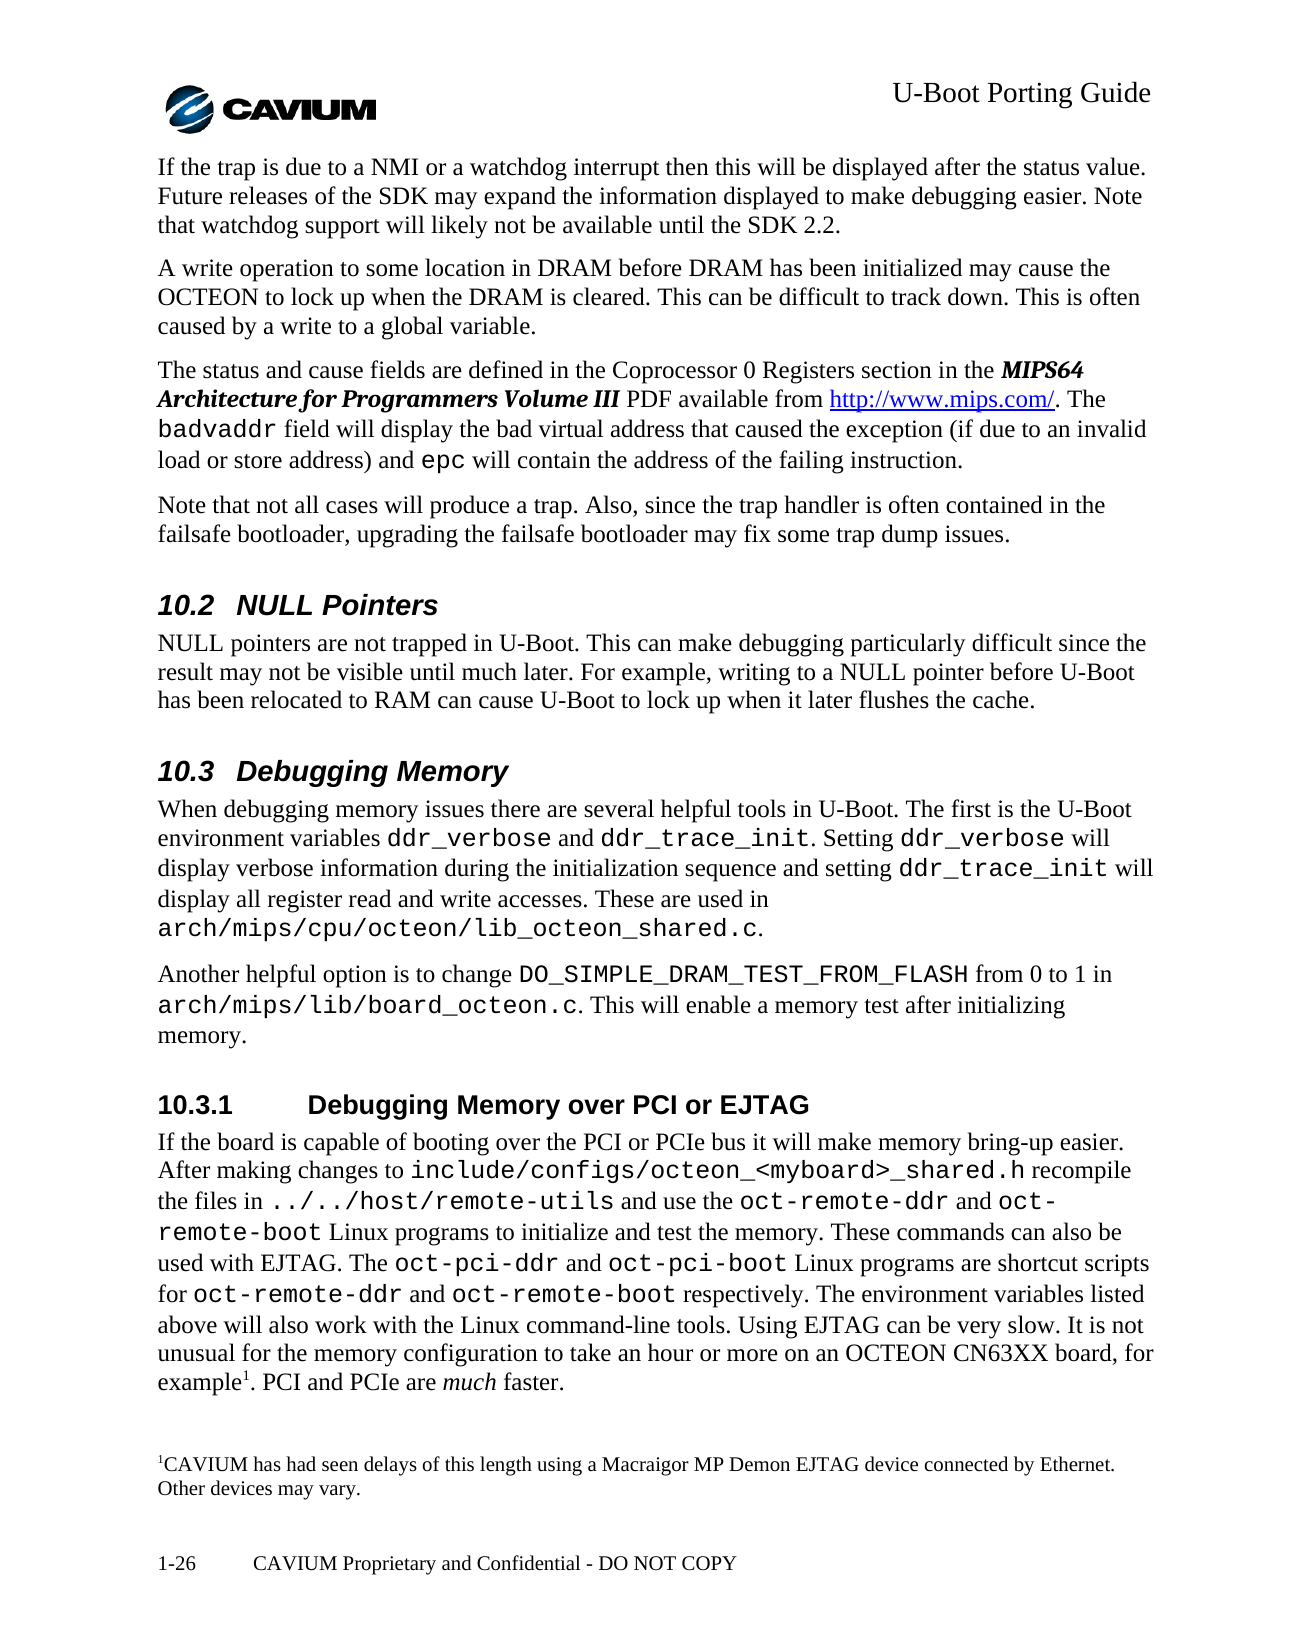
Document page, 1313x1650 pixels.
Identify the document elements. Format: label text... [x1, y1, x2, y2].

text The status and cause fields are defined in the Coprocessor 0 Registers section in the MIPS64 Architecture for Programmers Volume III PDF available from http://www.mips.com/. The badvaddr field will display the bad virtual address that caused the exception (if due to an invalid load or store address) and epc will contain the address of the failing instruction. [157, 355, 1155, 476]
text A write operation to some location in DRAM before DRAM has been initialized may cause the OCTEON to lock up when the DRAM is cleared. This can be difficult to track down. This is often caused by a write to a global variable. [157, 253, 1155, 340]
text NULL pointers are not trapped in U-Boot. This can make debugging particularly difficult since the result may not be visible until much later. For example, writing to a NULL pointer before U-Boot has been relocated to RAM can cause U-Boot to lock up when it later flushes the cache. [157, 628, 1155, 714]
subtitle Debugging Memory over PCI or EJTAG [157, 1089, 1155, 1121]
picture [157, 75, 387, 146]
text If the board is capable of booting over the PCI or PCIe bus it will make memory bring-up easier. After making changes to include/configs/octeon_<myboard>_shared.h recompile the files in ../../host/remote-utils and use the oct-remote-ddr and oct-remote-boot Linux programs to initialize and test the memory. These commands can also be used with EJTAG. The oct-pci-ddr and oct-pci-boot Linux programs are shortcut scripts for oct-remote-ddr and oct-remote-boot respectively. The environment variables listed above will also work with the Linux command-line tools. Using EJTAG can be very slow. It is not unusual for the memory configuration to take an hour or more on an OCTEON CN63XX board, for example. PCI and PCIe are much faster. [157, 1127, 1155, 1396]
subtitle NULL Pointers [157, 588, 1155, 622]
text When debugging memory issues there are several helpful tools in U-Boot. The first is the U-Boot environment variables ddr_verbose and ddr_trace_init. Setting ddr_verbose will display verbose information during the initialization sequence and setting ddr_trace_init will display all register read and write accesses. These are used in arch/mips/cpu/octeon/lib_octeon_shared.c. [157, 794, 1155, 944]
text If the trap is due to a NMI or a watchdog interrupt then this will be displayed after the status value. Future releases of the SDK may expand the information displayed to make debugging easier. Note that watchdog support will likely not be available until the SDK 2.2. [157, 152, 1155, 238]
text Another helpful option is to change DO_SIMPLE_DRAM_TEST_FROM_FLASH from 0 to 1 in arch/mips/lib/board_octeon.c. This will enable a memory test after initializing memory. [157, 959, 1155, 1049]
text Note that not all cases will produce a trap. Also, since the trap handler is often contained in the failsafe bootloader, upgrading the failsafe bootloader may fix some trap dump issues. [157, 491, 1155, 548]
subtitle Debugging Memory [157, 754, 1155, 788]
text CAVIUM has had seen delays of this length using a Macraigor MP Demon EJTAG device connected by Ethernet. Other devices may vary. [157, 1452, 1155, 1500]
